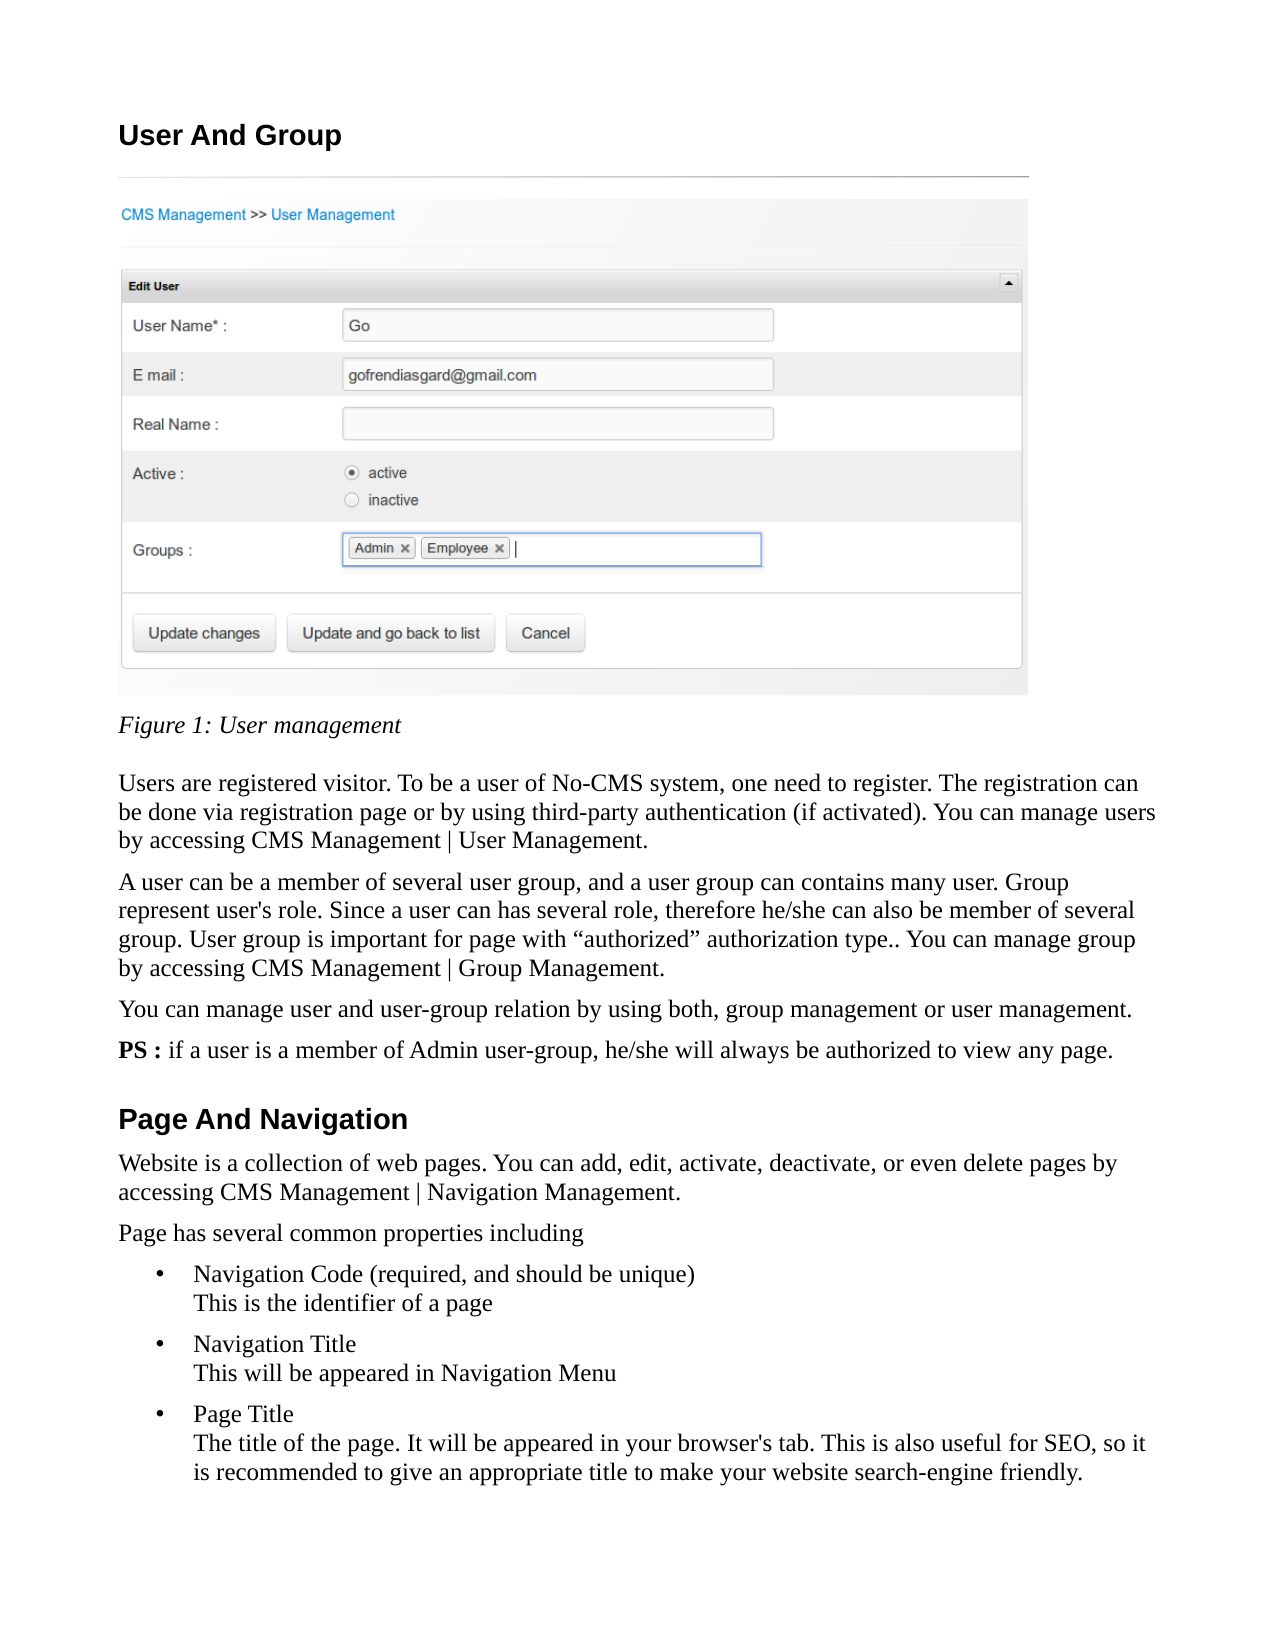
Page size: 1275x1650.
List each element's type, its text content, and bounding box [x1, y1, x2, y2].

subtitle Page And Navigation [118, 1102, 1157, 1135]
text Users are registered visitor. To be a user of No-CMS system, one need to register. The registration can be done via registration page or by using third-party authentication (if activated). You can manage users by accessing CMS Management | User Management. [118, 164, 1157, 854]
list Navigation Title This will be appeared in Navigation Menu [156, 1329, 1157, 1387]
picture [118, 176, 1030, 711]
text Website is a collection of web pages. You can add, edit, activate, deactivate, or even delete pages by accessing CMS Management | Navigation Management. [118, 1148, 1157, 1205]
text Page has several common properties including [118, 1218, 1157, 1247]
text Figure 1: User management [118, 711, 1029, 739]
text PS : if a user is a member of Admin user-group, he/she will always be authorized to view any page. [118, 1036, 1157, 1064]
list Navigation Code (required, and should be unique) This is the identifier of a page [156, 1259, 1157, 1317]
text You can manage user and user-group relation by using both, group management or user management. [118, 994, 1157, 1023]
subtitle User And Group [118, 118, 1157, 152]
list Page Title The title of the page. It will be appeared in your browser's tab. This is also useful for SEO, so it is recommended to give an appropriate title to make your website search-engine friendly. [156, 1399, 1157, 1485]
text A user can be a member of several user group, and a user group can contains many user. Group represent user's role. Since a user can has several role, therefore he/she can also be member of several group. User group is important for page with “authorized” authorization type.. You can manage group by accessing CMS Management | Group Management. [118, 867, 1157, 982]
